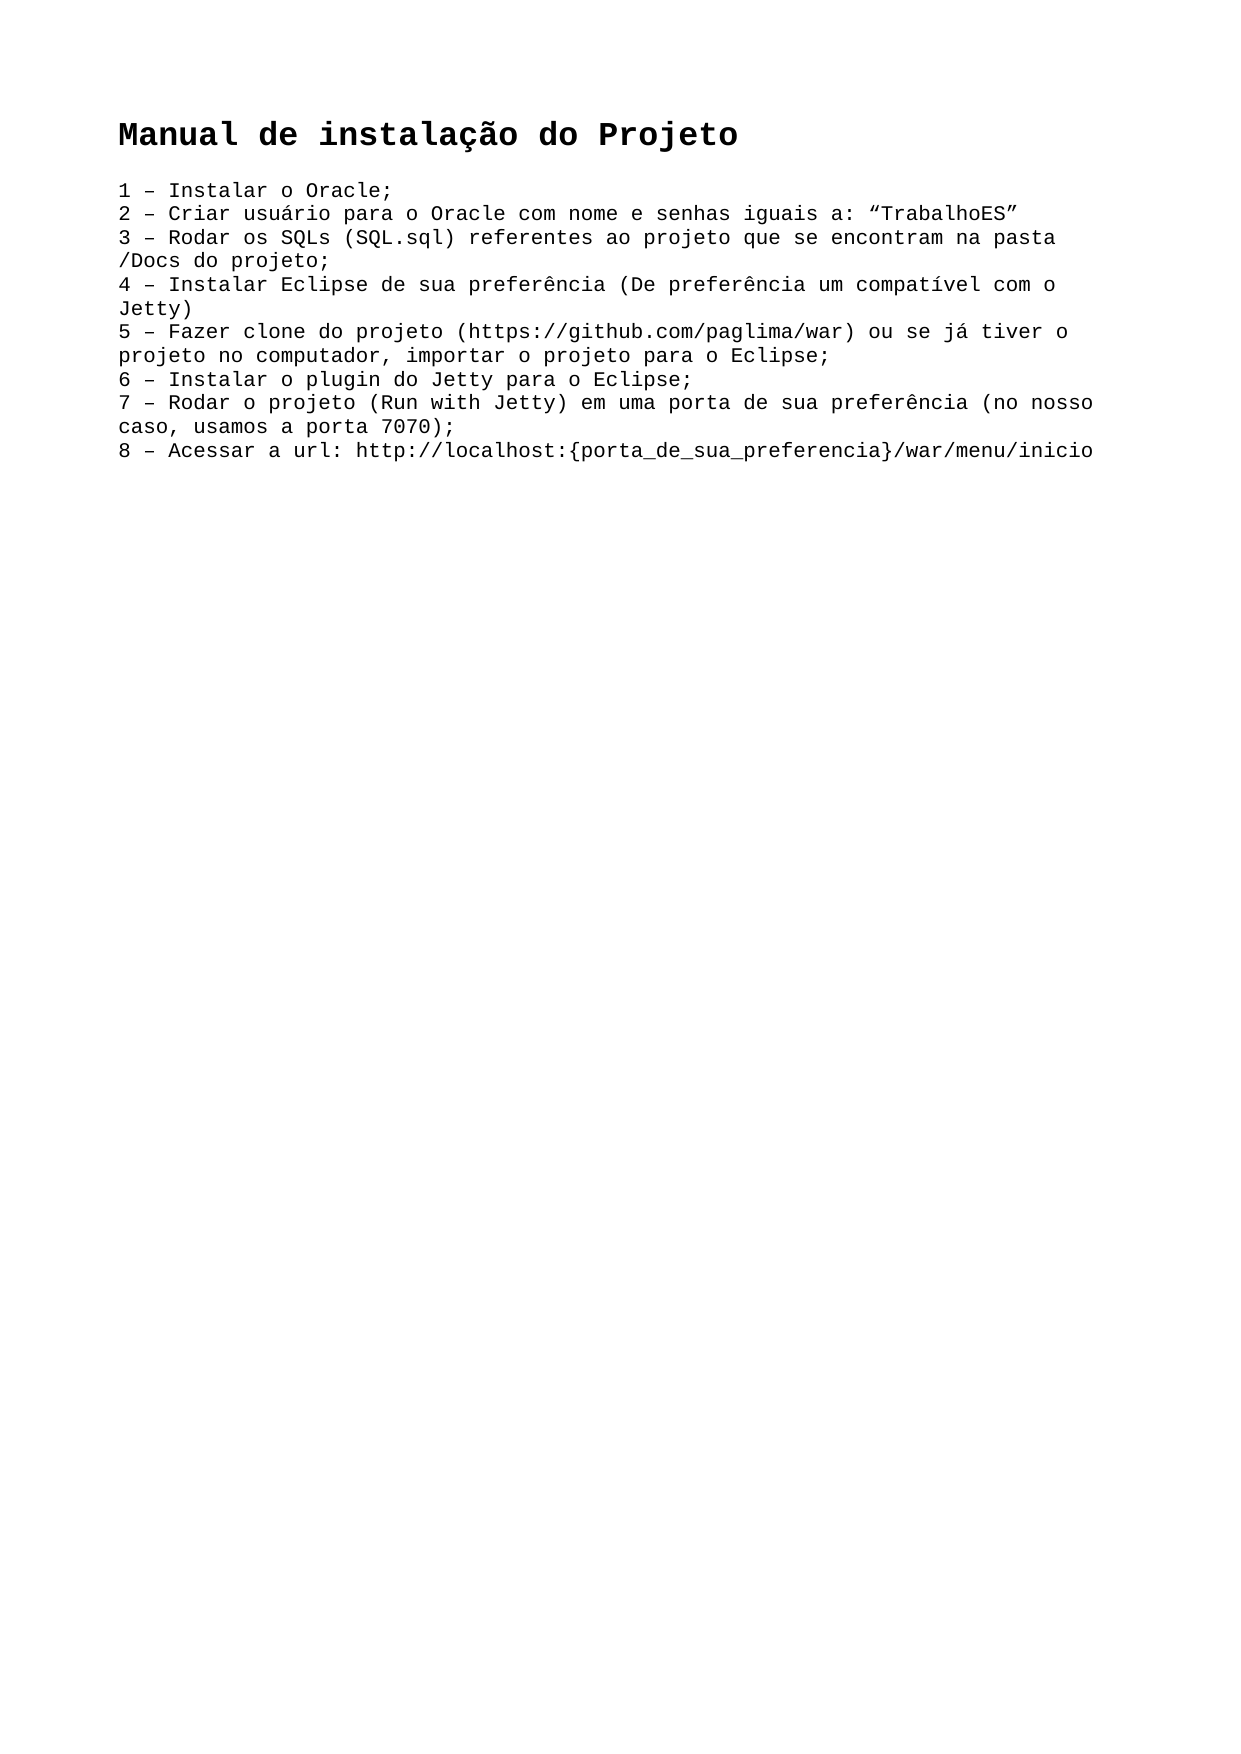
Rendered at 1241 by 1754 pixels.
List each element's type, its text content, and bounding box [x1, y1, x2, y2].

text 2 – Criar usuário para o Oracle com nome e senhas iguais a: “TrabalhoES” [118, 203, 1122, 227]
text 7 – Rodar o projeto (Run with Jetty) em uma porta de sua preferência (no nosso caso, usamos a porta 7070); [118, 392, 1122, 440]
text 4 – Instalar Eclipse de sua preferência (De preferência um compatível com o Jetty) [118, 274, 1122, 321]
text Manual de instalação do Projeto [118, 118, 1122, 156]
text 3 – Rodar os SQLs (SQL.sql) referentes ao projeto que se encontram na pasta /Docs do projeto; [118, 227, 1122, 274]
text 8 – Acessar a url: http://localhost:{porta_de_sua_preferencia}/war/menu/inicio [118, 440, 1122, 463]
text 6 – Instalar o plugin do Jetty para o Eclipse; [118, 369, 1122, 392]
text 5 – Fazer clone do projeto (https://github.com/paglima/war) ou se já tiver o projeto no computador, importar o projeto para o Eclipse; [118, 321, 1122, 369]
text 1 – Instalar o Oracle; [118, 179, 1122, 203]
